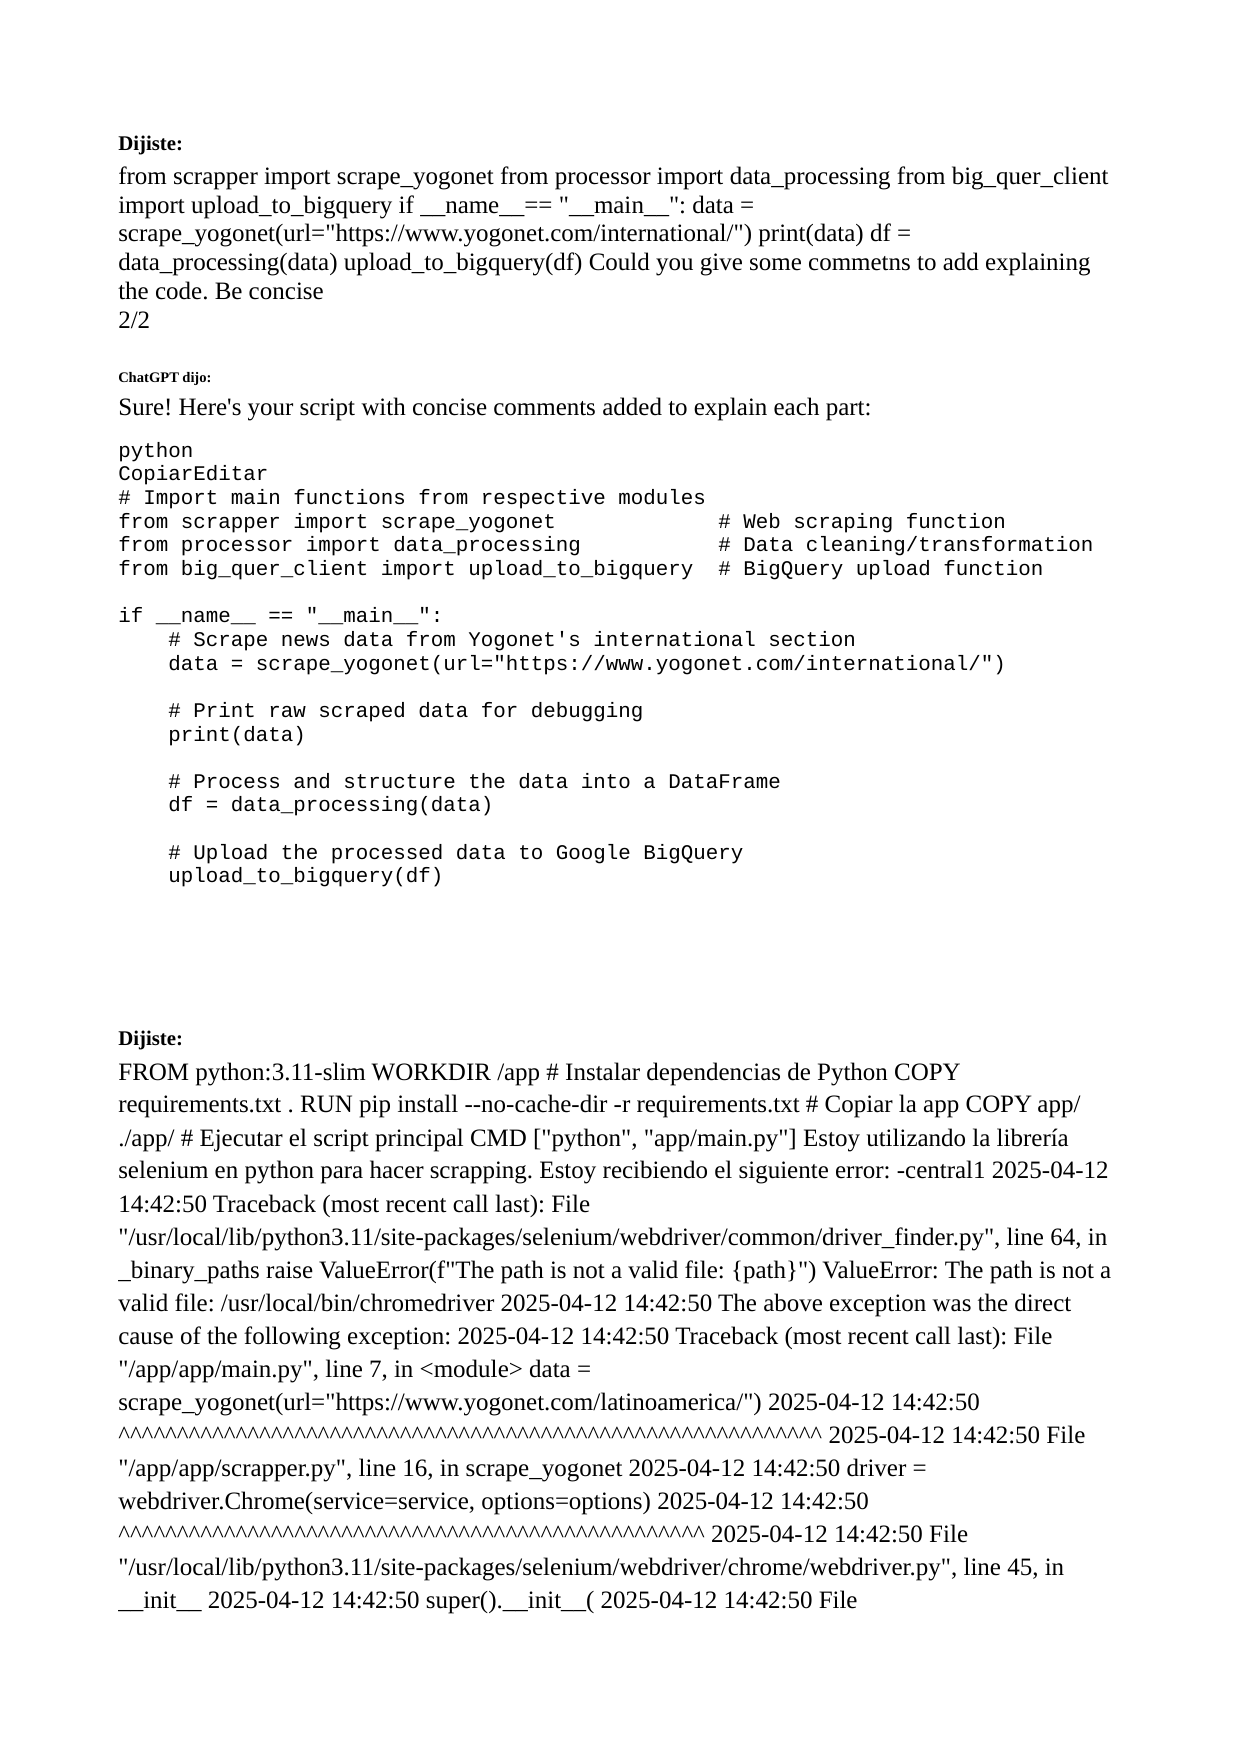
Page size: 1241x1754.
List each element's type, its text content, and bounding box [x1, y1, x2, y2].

subtitle Dijiste: [118, 131, 1122, 155]
text python [118, 440, 1122, 463]
text from scrapper import scrape_yogonet from processor import data_processing from big_quer_client import upload_to_bigquery if __name__== "__main__": data = scrape_yogonet(url="https://www.yogonet.com/international/") print(data) df = data_processing(data) upload_to_bigquery(df) Could you give some commetns to add explaining the code. Be concise [118, 161, 1122, 305]
text df = data_processing(data) [118, 794, 1122, 818]
text upload_to_bigquery(df) [118, 865, 1122, 889]
text CopiarEditar [118, 463, 1122, 487]
text from big_quer_client import upload_to_bigquery # BigQuery upload function [118, 558, 1122, 582]
text from processor import data_processing # Data cleaning/transformation [118, 534, 1122, 558]
text 2/2 [118, 305, 1122, 333]
text data = scrape_yogonet(url="https://www.yogonet.com/international/") [118, 653, 1122, 676]
text print(data) [118, 723, 1122, 747]
text if __name__ == "__main__": [118, 605, 1122, 629]
text FROM python:3.11-slim WORKDIR /app # Instalar dependencias de Python COPY requirements.txt . RUN pip install --no-cache-dir -r requirements.txt # Copiar la app COPY app/ ./app/ # Ejecutar el script principal CMD ["python", "app/main.py"] Estoy utilizando la librería selenium en python para hacer scrapping. Estoy recibiendo el siguiente error: -central1 2025-04-12 14:42:50 Traceback (most recent call last): File "/usr/local/lib/python3.11/site-packages/selenium/webdriver/common/driver_finder.py", line 64, in _binary_paths raise ValueError(f"The path is not a valid file: {path}") ValueError: The path is not a valid file: /usr/local/bin/chromedriver 2025-04-12 14:42:50 The above exception was the direct cause of the following exception: 2025-04-12 14:42:50 Traceback (most recent call last): File "/app/app/main.py", line 7, in <module> data = scrape_yogonet(url="https://www.yogonet.com/latinoamerica/") 2025-04-12 14:42:50 ^^^^^^^^^^^^^^^^^^^^^^^^^^^^^^^^^^^^^^^^^^^^^^^^^^^^^^^^^^^^ 2025-04-12 14:42:50 File "/app/app/scrapper.py", line 16, in scrape_yogonet 2025-04-12 14:42:50 driver = webdriver.Chrome(service=service, options=options) 2025-04-12 14:42:50 ^^^^^^^^^^^^^^^^^^^^^^^^^^^^^^^^^^^^^^^^^^^^^^^^^^ 2025-04-12 14:42:50 File "/usr/local/lib/python3.11/site-packages/selenium/webdriver/chrome/webdriver.py", line 45, in __init__ 2025-04-12 14:42:50 super().__init__( 2025-04-12 14:42:50 File [118, 1057, 1122, 1614]
subtitle ChatGPT dijo: [118, 369, 1122, 386]
text # Upload the processed data to Google BigQuery [118, 842, 1122, 865]
text # Process and structure the data into a DataFrame [118, 771, 1122, 794]
subtitle Dijiste: [118, 1026, 1122, 1050]
text Sure! Here's your script with concise comments added to explain each part: [118, 392, 1122, 421]
text # Print raw scraped data for debugging [118, 700, 1122, 723]
text # Import main functions from respective modules [118, 487, 1122, 511]
text from scrapper import scrape_yogonet # Web scraping function [118, 511, 1122, 534]
text # Scrape news data from Yogonet's international section [118, 629, 1122, 653]
